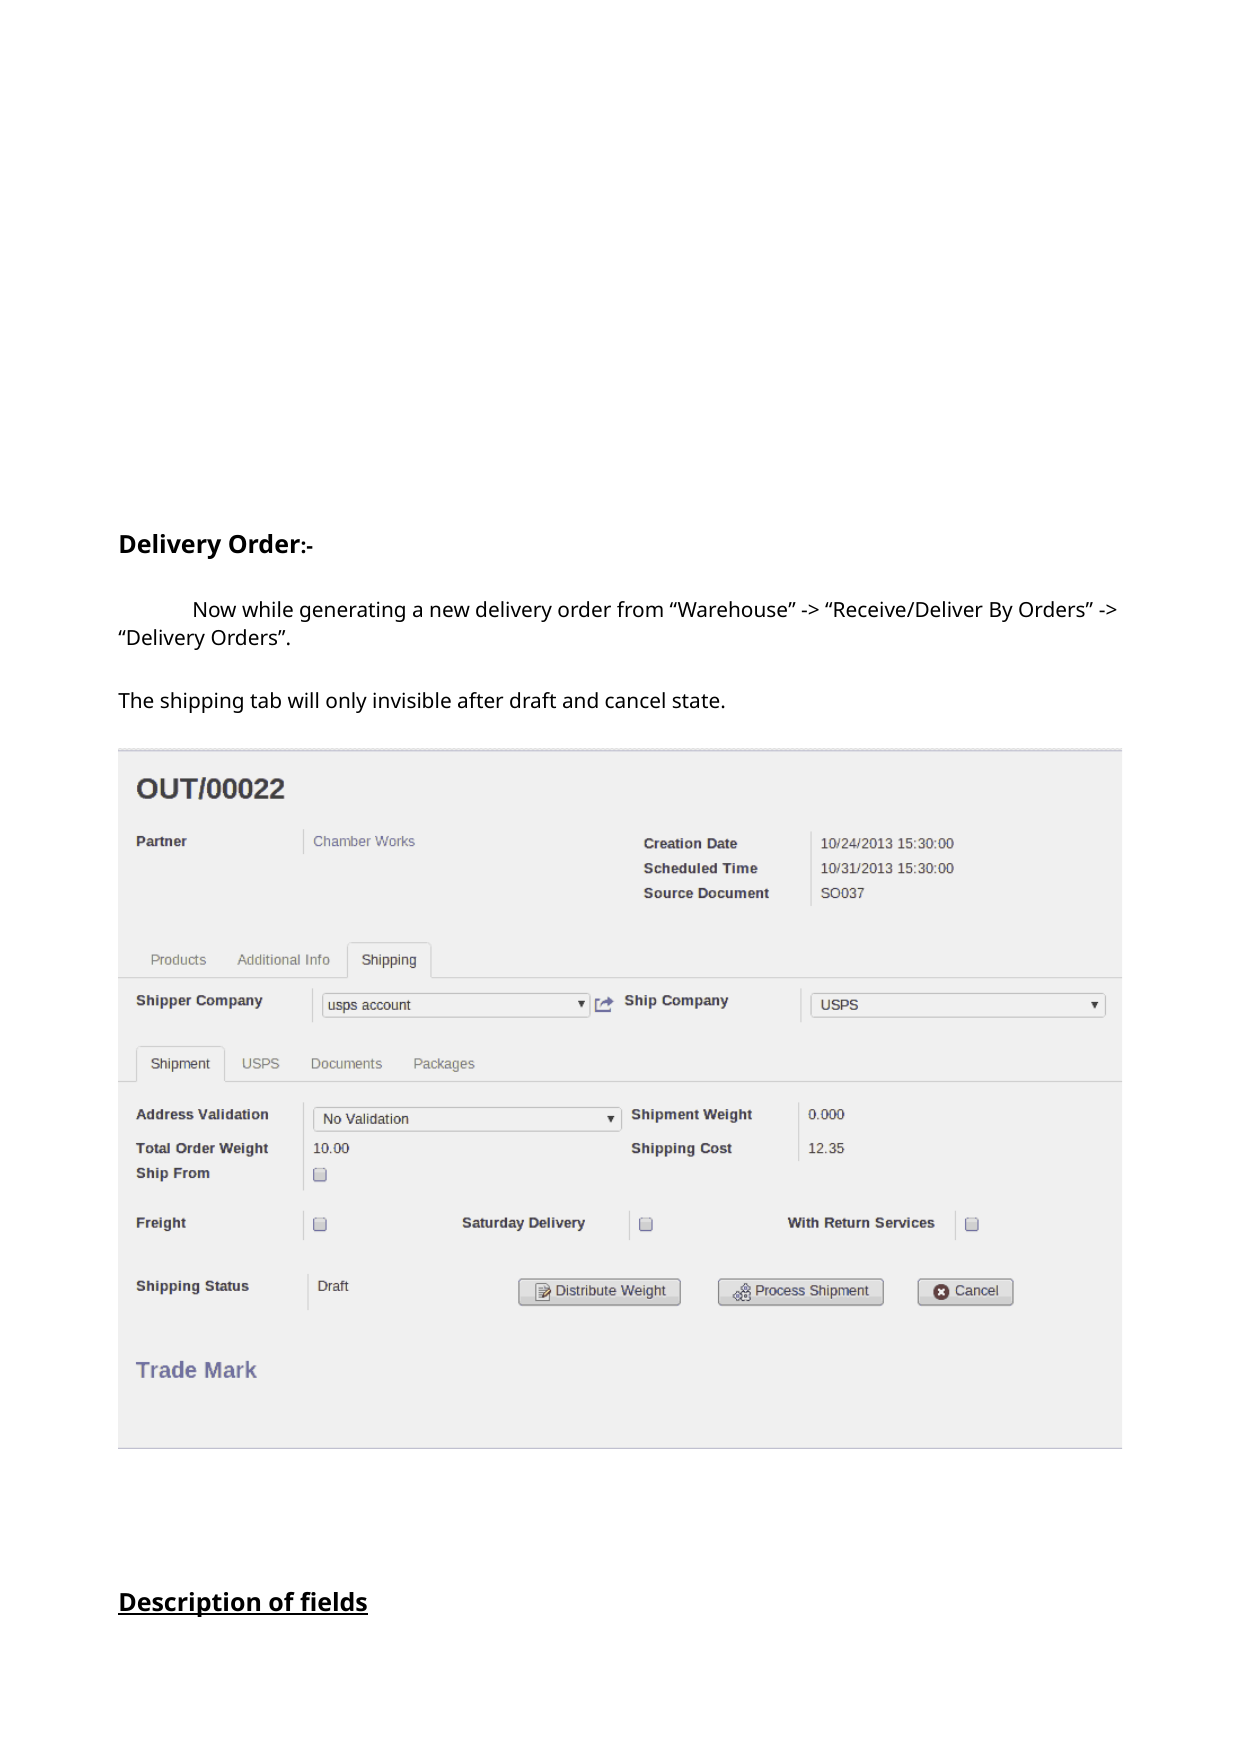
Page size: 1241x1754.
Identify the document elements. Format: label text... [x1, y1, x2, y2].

text Description of fields [118, 1584, 1122, 1618]
text The shipping tab will only invisible after draft and cancel state. [118, 686, 1122, 714]
text Now while generating a new delivery order from “Warehouse” -> “Receive/Deliver By Orders” -> “Delivery Orders”. [118, 595, 1122, 652]
text Delivery Order:- [118, 527, 1122, 561]
picture [118, 748, 1123, 1449]
